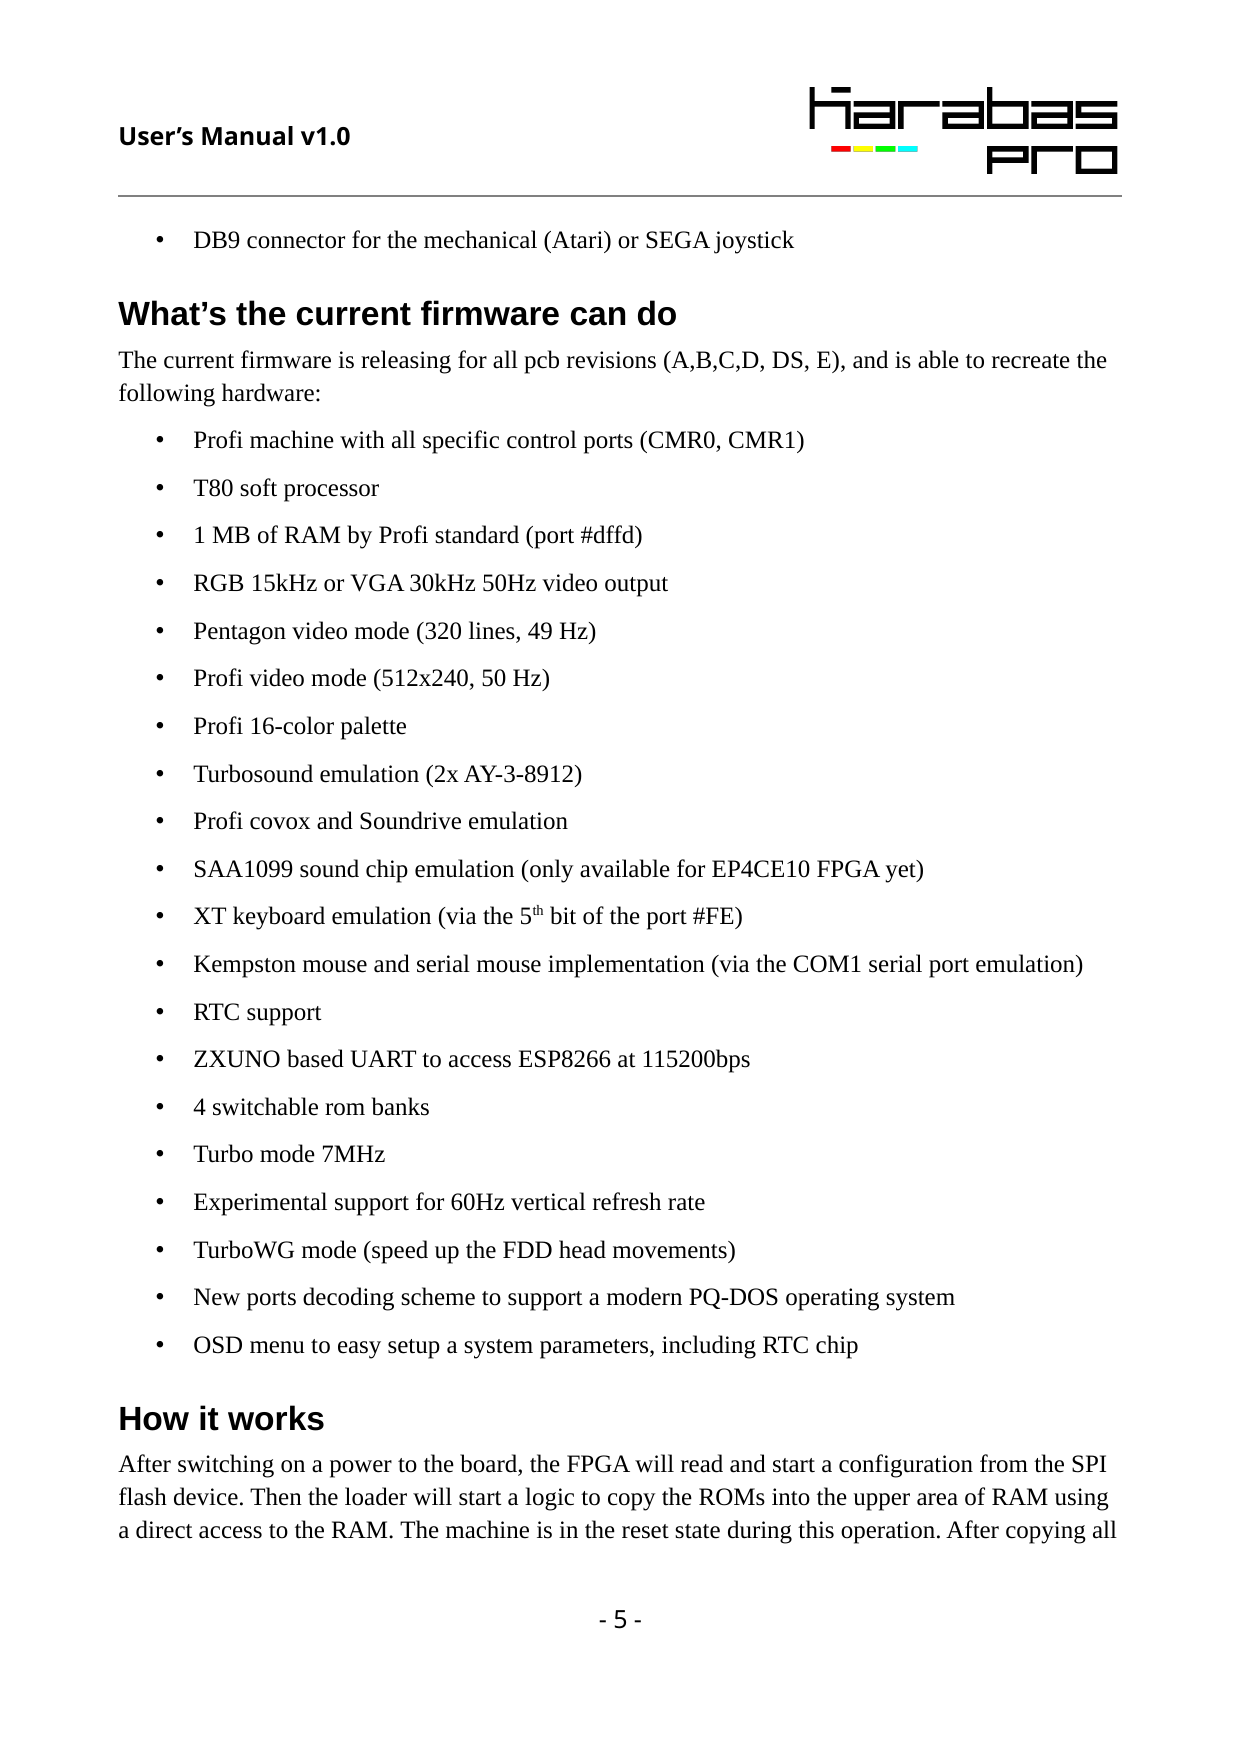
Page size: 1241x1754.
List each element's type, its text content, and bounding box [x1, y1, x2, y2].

list Pentagon video mode (320 lines, 49 Hz) [156, 616, 1122, 644]
list XT keyboard emulation (via the 5th bit of the port #FE) [156, 901, 1122, 930]
list TurboWG mode (speed up the FDD head movements) [156, 1235, 1122, 1263]
text The current firmware is releasing for all pcb revisions (A,B,C,D, DS, E), and is able to recreate the following hardware: [118, 345, 1122, 407]
list Profi covox and Soundrive emulation [156, 806, 1122, 835]
list ZXUNO based UART to access ESP8266 at 115200bps [156, 1044, 1122, 1073]
list Turbosound emulation (2x AY-3-8912) [156, 759, 1122, 787]
picture [809, 84, 1120, 174]
list 4 switchable rom banks [156, 1092, 1122, 1121]
list Profi video mode (512x240, 50 Hz) [156, 663, 1122, 692]
list OSD menu to easy setup a system parameters, including RTC chip [156, 1330, 1122, 1359]
list Profi machine with all specific control ports (CMR0, CMR1) [156, 425, 1122, 454]
list Turbo mode 7MHz [156, 1139, 1122, 1168]
text After switching on a power to the board, the FPGA will read and start a configuration from the SPI flash device. Then the loader will start a logic to copy the ROMs into the upper area of RAM using a direct access to the RAM. The machine is in the reset state during this operation. After copying all [118, 1449, 1122, 1544]
list T80 soft processor [156, 473, 1122, 502]
list New ports decoding scheme to support a modern PQ-DOS operating system [156, 1282, 1122, 1311]
list RGB 15kHz or VGA 30kHz 50Hz video output [156, 568, 1122, 597]
list 1 MB of RAM by Profi standard (port #dffd) [156, 521, 1122, 549]
list SAA1099 sound chip emulation (only available for EP4CE10 FPGA yet) [156, 854, 1122, 883]
subtitle What’s the current firmware can do [118, 294, 1122, 332]
list DB9 connector for the mechanical (Atari) or SEGA joystick [156, 225, 1122, 254]
subtitle How it works [118, 1398, 1122, 1437]
list RTC support [156, 997, 1122, 1025]
list Profi 16-color palette [156, 711, 1122, 740]
list Kempston mouse and serial mouse implementation (via the COM1 serial port emulation) [156, 949, 1122, 978]
list Experimental support for 60Hz vertical refresh rate [156, 1187, 1122, 1216]
